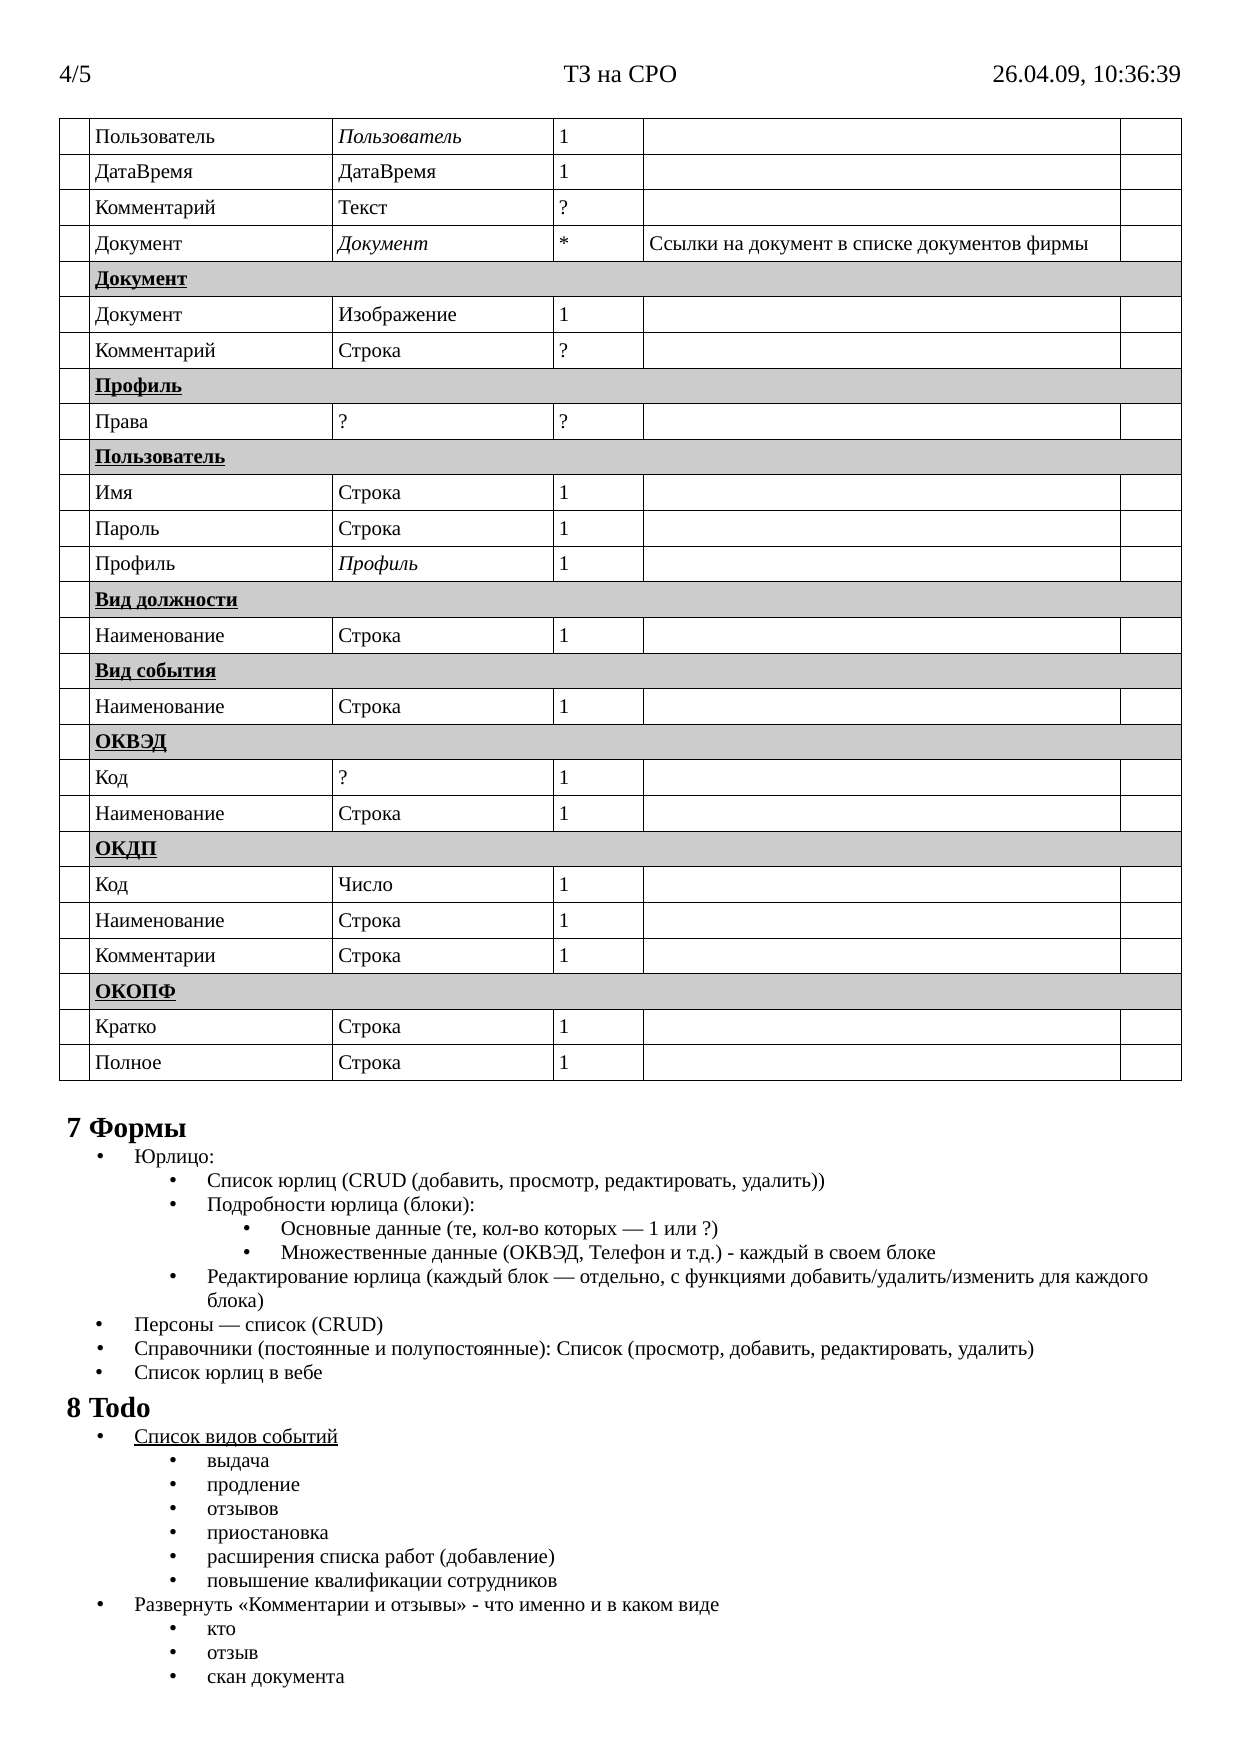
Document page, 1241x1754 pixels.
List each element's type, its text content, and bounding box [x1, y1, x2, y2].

table_cell Строка [333, 475, 553, 510]
table_cell Код [90, 867, 332, 902]
list скан документа [169, 1664, 1181, 1688]
table_cell [1121, 867, 1181, 902]
table_cell ? [554, 333, 643, 367]
table_cell Комментарии [90, 939, 332, 973]
list продление [169, 1472, 1181, 1496]
table_cell [644, 297, 1120, 332]
list Персоны — список (CRUD) [95, 1312, 1181, 1336]
list Список видов событий [97, 1424, 1181, 1448]
table_cell [1121, 618, 1181, 652]
table_cell 1 [554, 760, 643, 795]
table_cell Документ [333, 226, 553, 261]
table_cell Документ [90, 262, 1181, 296]
table_cell [1121, 1045, 1181, 1080]
table_cell Строка [333, 618, 553, 652]
table_cell [1121, 226, 1181, 261]
table_cell Пользователь [90, 119, 332, 154]
table_cell [60, 760, 89, 795]
list выдача [169, 1448, 1181, 1472]
table_cell 1 [554, 155, 643, 189]
list Множественные данные (ОКВЭД, Телефон и т.д.) - каждый в своем блоке [243, 1240, 1181, 1264]
table_cell ? [554, 190, 643, 225]
table_cell Документ [90, 226, 332, 261]
table_cell [644, 547, 1120, 581]
table_cell [1121, 475, 1181, 510]
table_cell [60, 226, 89, 261]
table_cell [60, 369, 89, 403]
table_cell Вид должности [90, 582, 1181, 617]
table_cell [1121, 297, 1181, 332]
table_cell [1121, 760, 1181, 795]
list расширения списка работ (добавление) [169, 1544, 1181, 1568]
table_cell [60, 155, 89, 189]
table_cell [1121, 511, 1181, 546]
table_cell Изображение [333, 297, 553, 332]
table_cell Профиль [90, 547, 332, 581]
table_cell Права [90, 404, 332, 439]
table_cell [60, 867, 89, 902]
table_cell 1 [554, 618, 643, 652]
table_cell 1 [554, 689, 643, 724]
table_cell ДатаВремя [333, 155, 553, 189]
table_cell Число [333, 867, 553, 902]
table_cell [60, 725, 89, 759]
table_cell 1 [554, 475, 643, 510]
list кто [169, 1616, 1181, 1640]
table_cell 1 [554, 939, 643, 973]
table_cell ДатаВремя [90, 155, 332, 189]
table_cell Наименование [90, 689, 332, 724]
table_cell [644, 333, 1120, 367]
table_cell [60, 582, 89, 617]
table_cell [644, 760, 1120, 795]
list отзывов [169, 1496, 1181, 1520]
table_cell Пользователь [90, 440, 1181, 474]
table_cell Комментарий [90, 190, 332, 225]
table_cell Комментарий [90, 333, 332, 367]
table_cell [644, 404, 1120, 439]
table_cell 1 [554, 796, 643, 831]
table_cell 1 [554, 1010, 643, 1044]
table_cell Строка [333, 939, 553, 973]
table_cell [60, 832, 89, 866]
table_cell [644, 511, 1120, 546]
table_cell ОКВЭД [90, 725, 1181, 759]
table_cell Профиль [333, 547, 553, 581]
table_cell ОКДП [90, 832, 1181, 866]
table_cell [644, 618, 1120, 652]
table_cell [1121, 903, 1181, 937]
table_cell Код [90, 760, 332, 795]
list Основные данные (те, кол-во которых — 1 или ?) [243, 1216, 1181, 1240]
table_cell ОКОПФ [90, 974, 1181, 1009]
table_cell Кратко [90, 1010, 332, 1044]
table_cell [644, 1010, 1120, 1044]
list Подробности юрлица (блоки): [169, 1192, 1181, 1216]
subtitle Todo [59, 1390, 1181, 1424]
table_cell [644, 939, 1120, 973]
list Юрлицо: [97, 1143, 1181, 1168]
table_cell [1121, 689, 1181, 724]
table_cell Текст [333, 190, 553, 225]
table_cell Строка [333, 333, 553, 367]
table_cell [60, 903, 89, 937]
table_cell [60, 297, 89, 332]
table_cell ? [333, 404, 553, 439]
table_cell [60, 440, 89, 474]
table_cell [60, 939, 89, 973]
table_cell [644, 190, 1120, 225]
table_cell Строка [333, 1010, 553, 1044]
table_cell Строка [333, 903, 553, 937]
table_cell [644, 119, 1120, 154]
table_cell Документ [90, 297, 332, 332]
table_cell [60, 262, 89, 296]
table_cell 1 [554, 511, 643, 546]
list Список юрлиц (CRUD (добавить, просмотр, редактировать, удалить)) [169, 1168, 1181, 1192]
table_cell [60, 511, 89, 546]
table_cell Профиль [90, 369, 1181, 403]
table_cell [1121, 155, 1181, 189]
table_cell [1121, 119, 1181, 154]
table_cell [1121, 1010, 1181, 1044]
table_cell [1121, 796, 1181, 831]
table_cell [644, 475, 1120, 510]
table_cell [60, 333, 89, 367]
table_cell Наименование [90, 796, 332, 831]
table_cell [644, 903, 1120, 937]
table_cell Пароль [90, 511, 332, 546]
table_cell [1121, 190, 1181, 225]
table_cell Пользователь [333, 119, 553, 154]
list отзыв [169, 1640, 1181, 1664]
table_cell Строка [333, 1045, 553, 1080]
table_cell 1 [554, 867, 643, 902]
table_cell [60, 404, 89, 439]
table_cell 1 [554, 297, 643, 332]
table_cell [60, 796, 89, 831]
list Развернуть «Комментарии и отзывы» - что именно и в каком виде [97, 1592, 1181, 1616]
table_cell [1121, 939, 1181, 973]
list повышение квалификации сотрудников [169, 1568, 1181, 1592]
table_cell * [554, 226, 643, 261]
table_cell 1 [554, 903, 643, 937]
table_cell Полное [90, 1045, 332, 1080]
table_cell Строка [333, 511, 553, 546]
table_cell [60, 1045, 89, 1080]
table_cell Наименование [90, 903, 332, 937]
list Редактирование юрлица (каждый блок — отдельно, с функциями добавить/удалить/изменить для каждого блока) [169, 1264, 1181, 1312]
table_cell [1121, 404, 1181, 439]
table_cell [644, 155, 1120, 189]
table_cell [644, 1045, 1120, 1080]
table_cell [60, 547, 89, 581]
table_cell 1 [554, 547, 643, 581]
table_cell [644, 867, 1120, 902]
list приостановка [169, 1520, 1181, 1544]
table_cell Вид события [90, 654, 1181, 688]
table_cell Наименование [90, 618, 332, 652]
list Список юрлиц в вебе [95, 1360, 1181, 1384]
subtitle Формы [59, 1110, 1181, 1143]
table_cell [644, 796, 1120, 831]
table_cell ? [333, 760, 553, 795]
table_cell [60, 475, 89, 510]
table_cell Строка [333, 689, 553, 724]
table_cell [1121, 333, 1181, 367]
table_cell [60, 1010, 89, 1044]
table_cell 1 [554, 1045, 643, 1080]
table_cell 1 [554, 119, 643, 154]
table_cell [60, 119, 89, 154]
table_cell [60, 618, 89, 652]
table_cell ? [554, 404, 643, 439]
table_cell [60, 974, 89, 1009]
table_cell [1121, 547, 1181, 581]
list Справочники (постоянные и полупостоянные): Список (просмотр, добавить, редактировать, удалить) [97, 1336, 1181, 1360]
table_cell Имя [90, 475, 332, 510]
table_cell [60, 654, 89, 688]
table_cell [60, 689, 89, 724]
table_cell [60, 190, 89, 225]
table_cell [644, 689, 1120, 724]
table_cell Строка [333, 796, 553, 831]
table_cell Ссылки на документ в списке документов фирмы [644, 226, 1120, 261]
